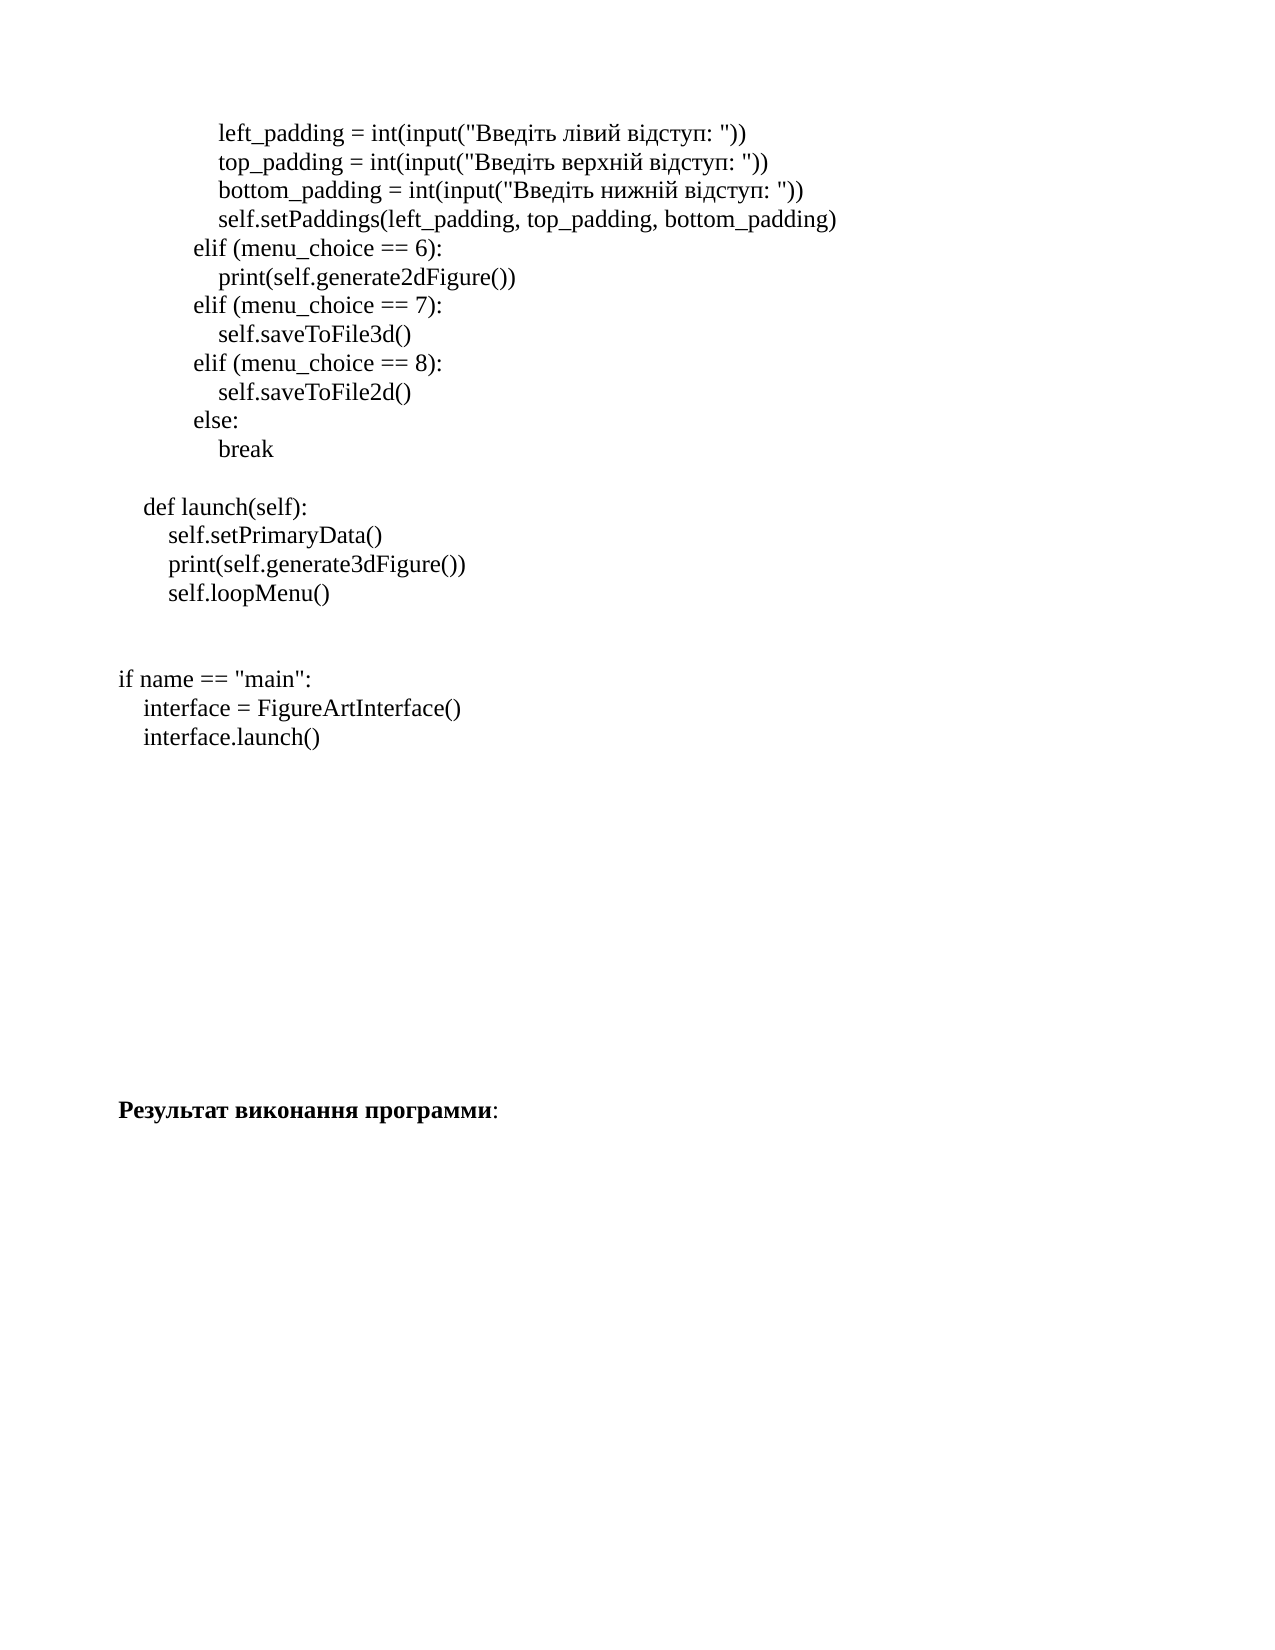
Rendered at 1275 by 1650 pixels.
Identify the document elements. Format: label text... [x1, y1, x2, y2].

text self.saveToFile3d() [118, 319, 1157, 348]
text self.saveToFile2d() [118, 377, 1157, 406]
text print(self.generate3dFigure()) [118, 549, 1157, 578]
text self.loopMenu() [118, 578, 1157, 607]
text elif (menu_choice == 7): [118, 291, 1157, 319]
text self.setPrimaryData() [118, 521, 1157, 549]
text Результат виконання программи: [118, 1096, 1157, 1124]
text print(self.generate2dFigure()) [118, 262, 1157, 291]
text interface = FigureArtInterface() [118, 693, 1157, 722]
text def launch(self): [118, 492, 1157, 521]
text top_padding = int(input("Введіть верхній відступ: ")) [118, 147, 1157, 176]
text left_padding = int(input("Введіть лівий відступ: ")) [118, 118, 1157, 147]
text elif (menu_choice == 8): [118, 348, 1157, 377]
text else: [118, 406, 1157, 434]
text elif (menu_choice == 6): [118, 233, 1157, 262]
text interface.launch() [118, 722, 1157, 751]
text bottom_padding = int(input("Введіть нижній відступ: ")) [118, 176, 1157, 204]
text break [118, 434, 1157, 463]
text self.setPaddings(left_padding, top_padding, bottom_padding) [118, 204, 1157, 233]
text if name == "main": [118, 664, 1157, 693]
